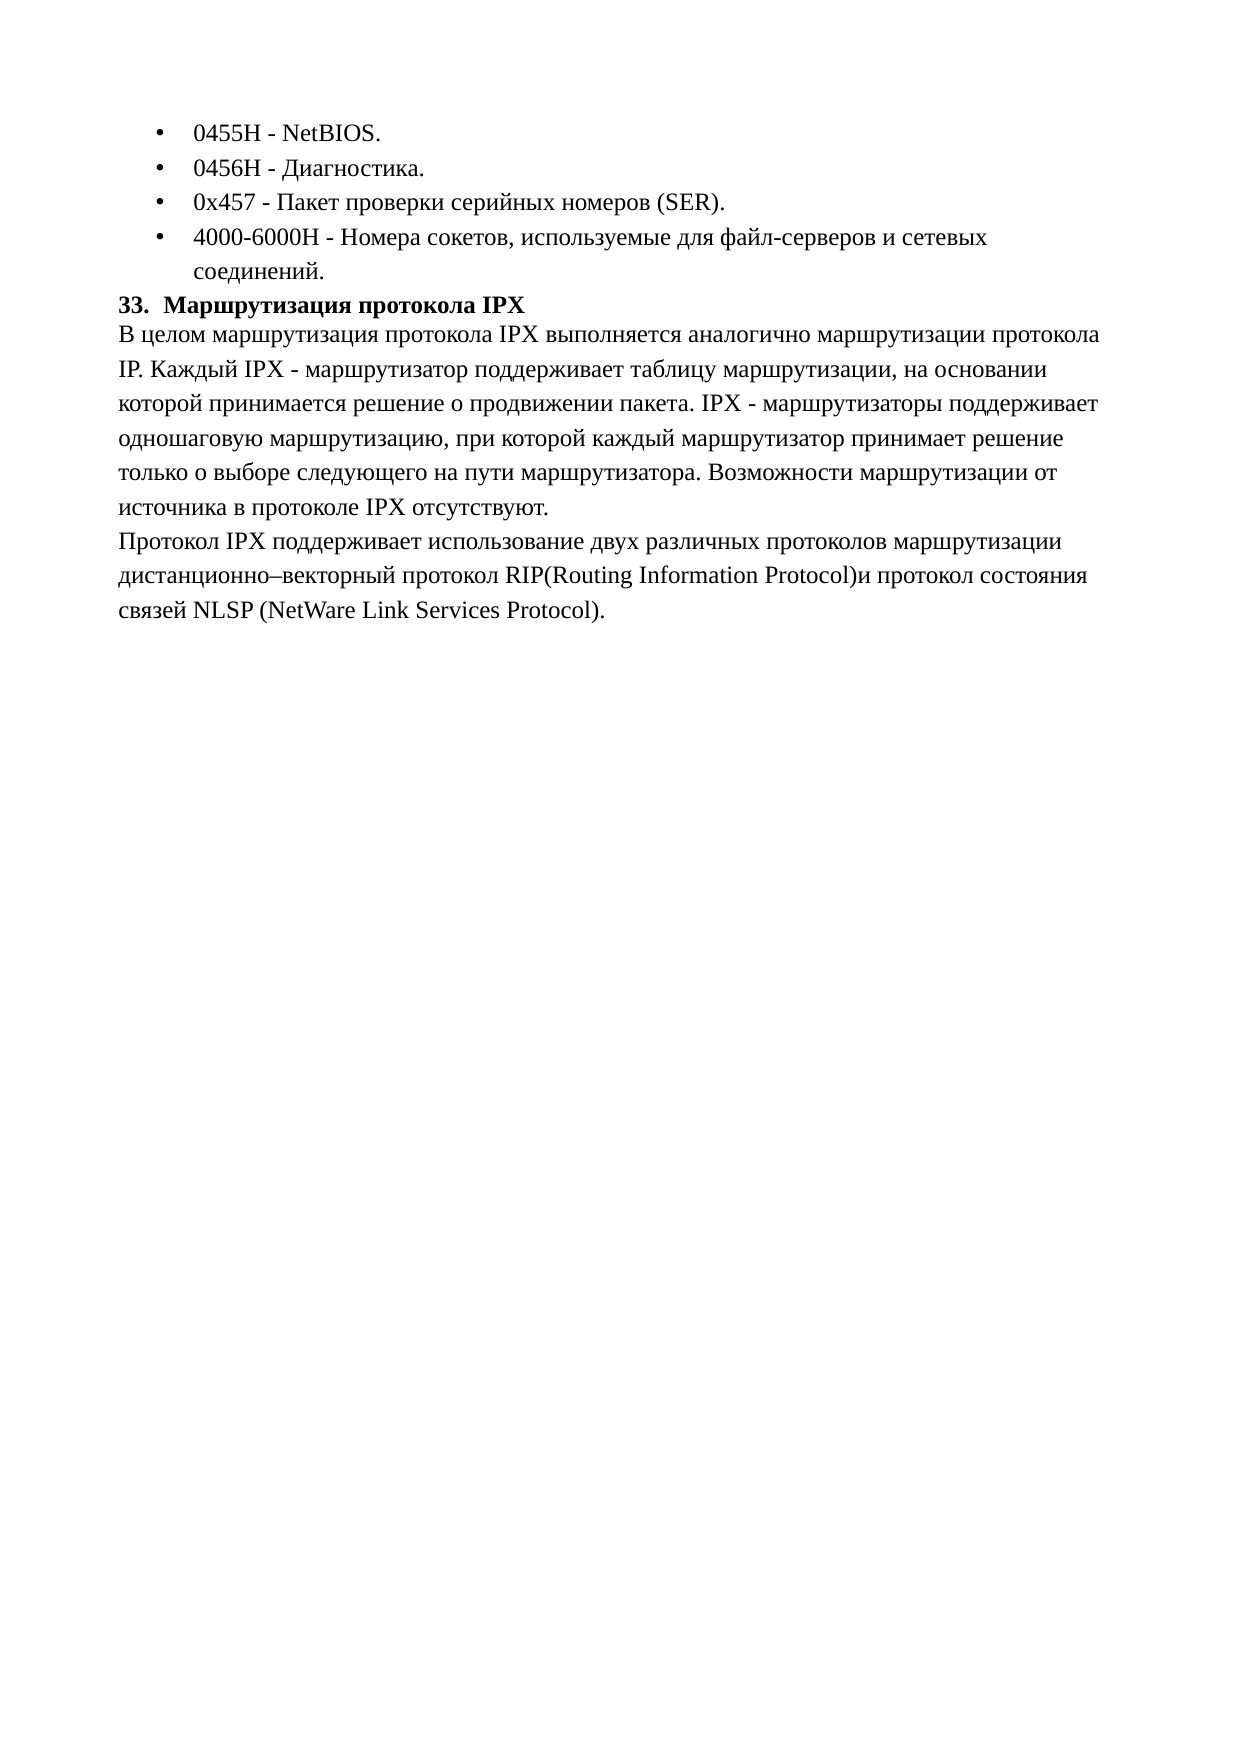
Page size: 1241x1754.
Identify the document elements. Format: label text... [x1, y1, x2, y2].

list 0456H - Диагностика. [156, 153, 1122, 181]
text В целом маршрутизация протокола IPX выполняется аналогично маршрутизации протокола IP. Каждый IPX - маршрутизатор поддерживает таблицу маршрутизации, на основании которой принимается решение о продвижении пакета. IPX - маршрутизаторы поддерживает одношаговую маршрутизацию, при которой каждый маршрутизатор принимает решение только о выборе следующего на пути маршрутизатора. Возможности маршрутизации от источника в протоколе IPX отсутствуют. [118, 319, 1122, 520]
list 4000-6000H - Номера сокетов, используемые для файл-серверов и сетевых [156, 222, 1122, 250]
list соединений. [156, 256, 1122, 285]
list 0x457 - Пакет проверки серийных номеров (SER). [156, 187, 1122, 216]
subtitle Маршрутизация протокола IPX [118, 291, 1122, 319]
list 0455H - NetBIOS. [156, 118, 1122, 147]
text Протокол IPX поддерживает использование двух различных протоколов маршрутизации дистанционно–векторный протокол RIP(Routing Information Protocol)и протокол состояния связей NLSP (NetWare Link Services Protocol). [118, 526, 1122, 624]
